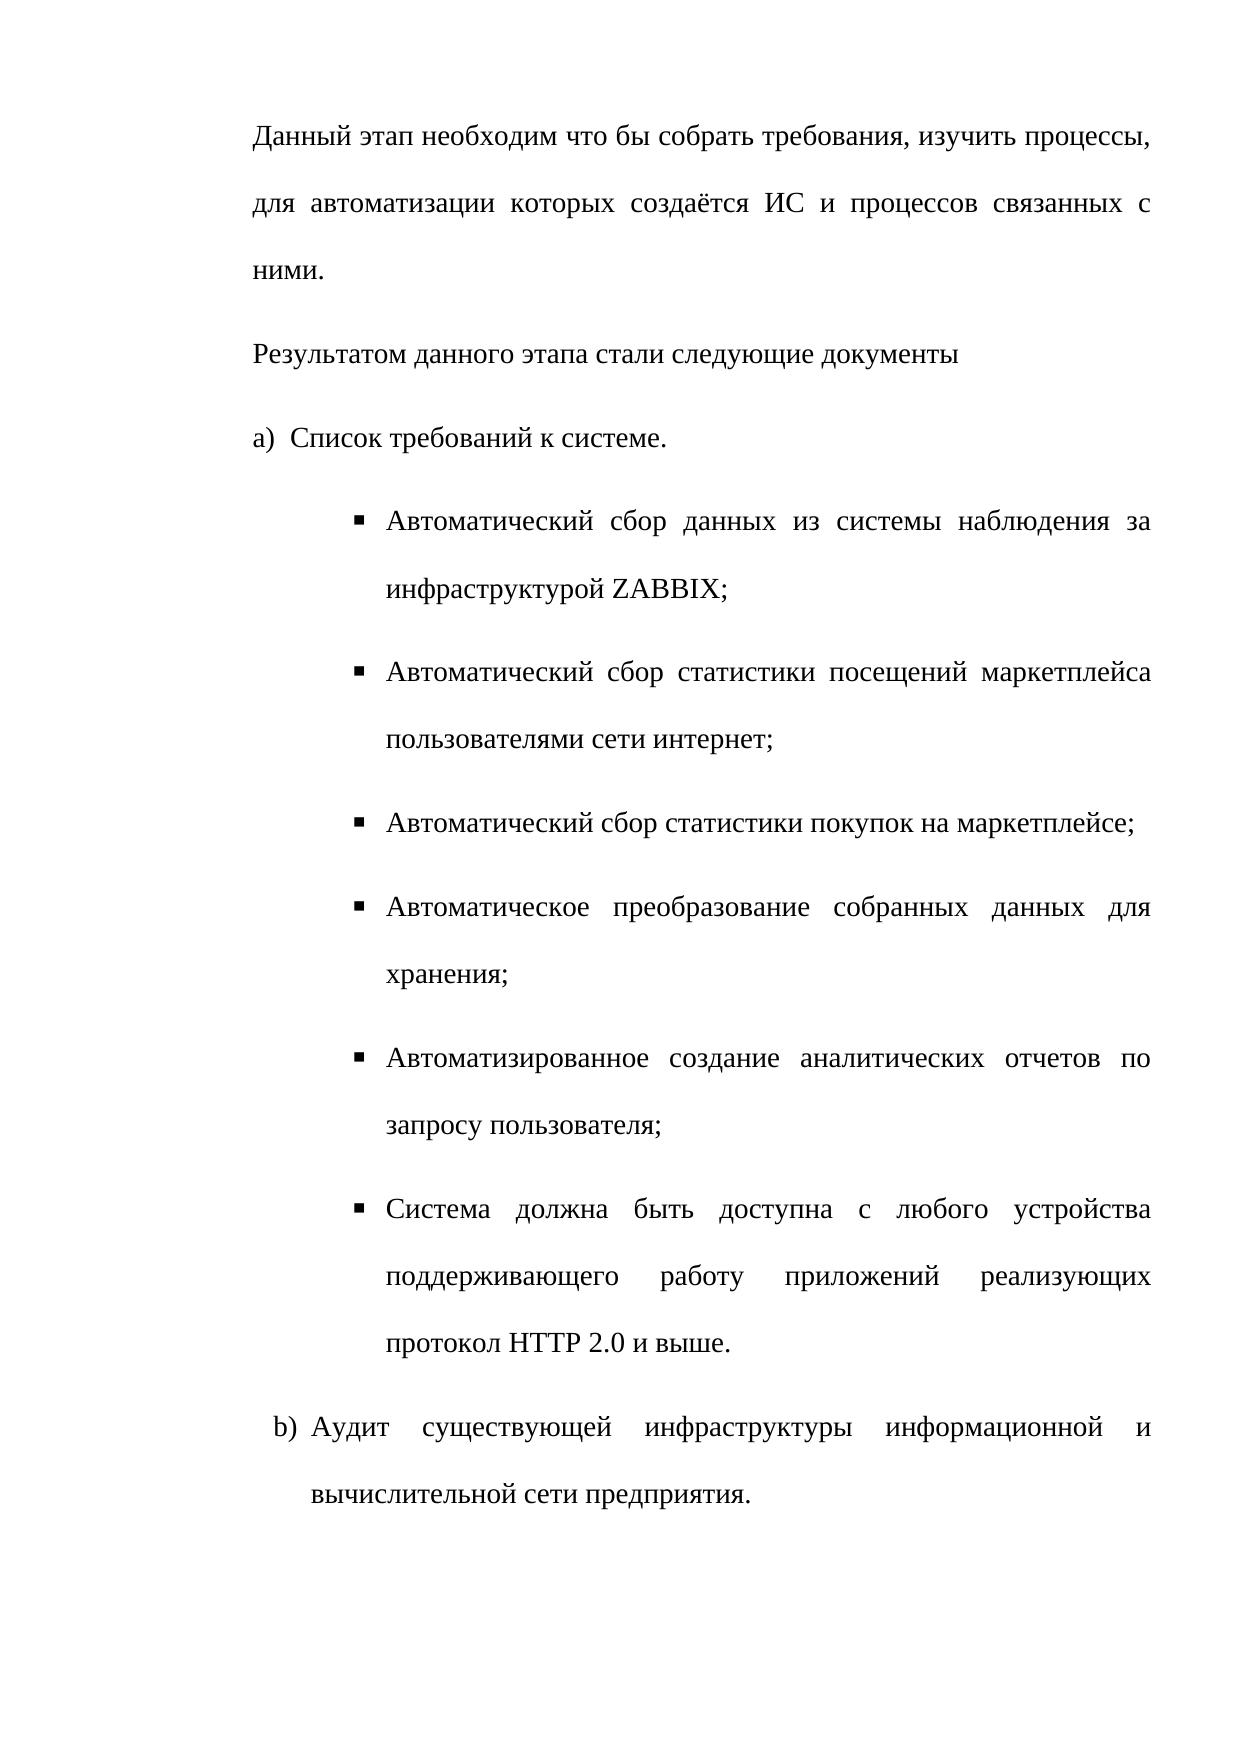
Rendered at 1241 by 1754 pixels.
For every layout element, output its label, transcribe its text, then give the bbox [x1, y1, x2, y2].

list Результатом данного этапа стали следующие документы [215, 336, 1152, 369]
list Автоматический сбор статистики покупок на маркетплейсе; [348, 805, 1152, 839]
list Аудит существующей инфраструктуры информационной и вычислительной сети предприятия. [273, 1409, 1152, 1510]
list Автоматический сбор данных из системы наблюдения за инфраструктурой ZABBIX; [348, 503, 1152, 604]
list Список требований к системе. [252, 420, 1152, 453]
list Автоматический сбор статистики посещений маркетплейса пользователями сети интернет; [348, 654, 1152, 755]
list Система должна быть доступна с любого устройства поддерживающего работу приложений реализующих протокол HTTP 2.0 и выше. [348, 1191, 1152, 1359]
list Данный этап необходим что бы собрать требования, изучить процессы, для автоматизации которых создаётся ИС и процессов связанных с ними. [215, 118, 1152, 286]
list Автоматическое преобразование собранных данных для хранения; [348, 889, 1152, 990]
list Автоматизированное создание аналитических отчетов по запросу пользователя; [348, 1040, 1152, 1141]
